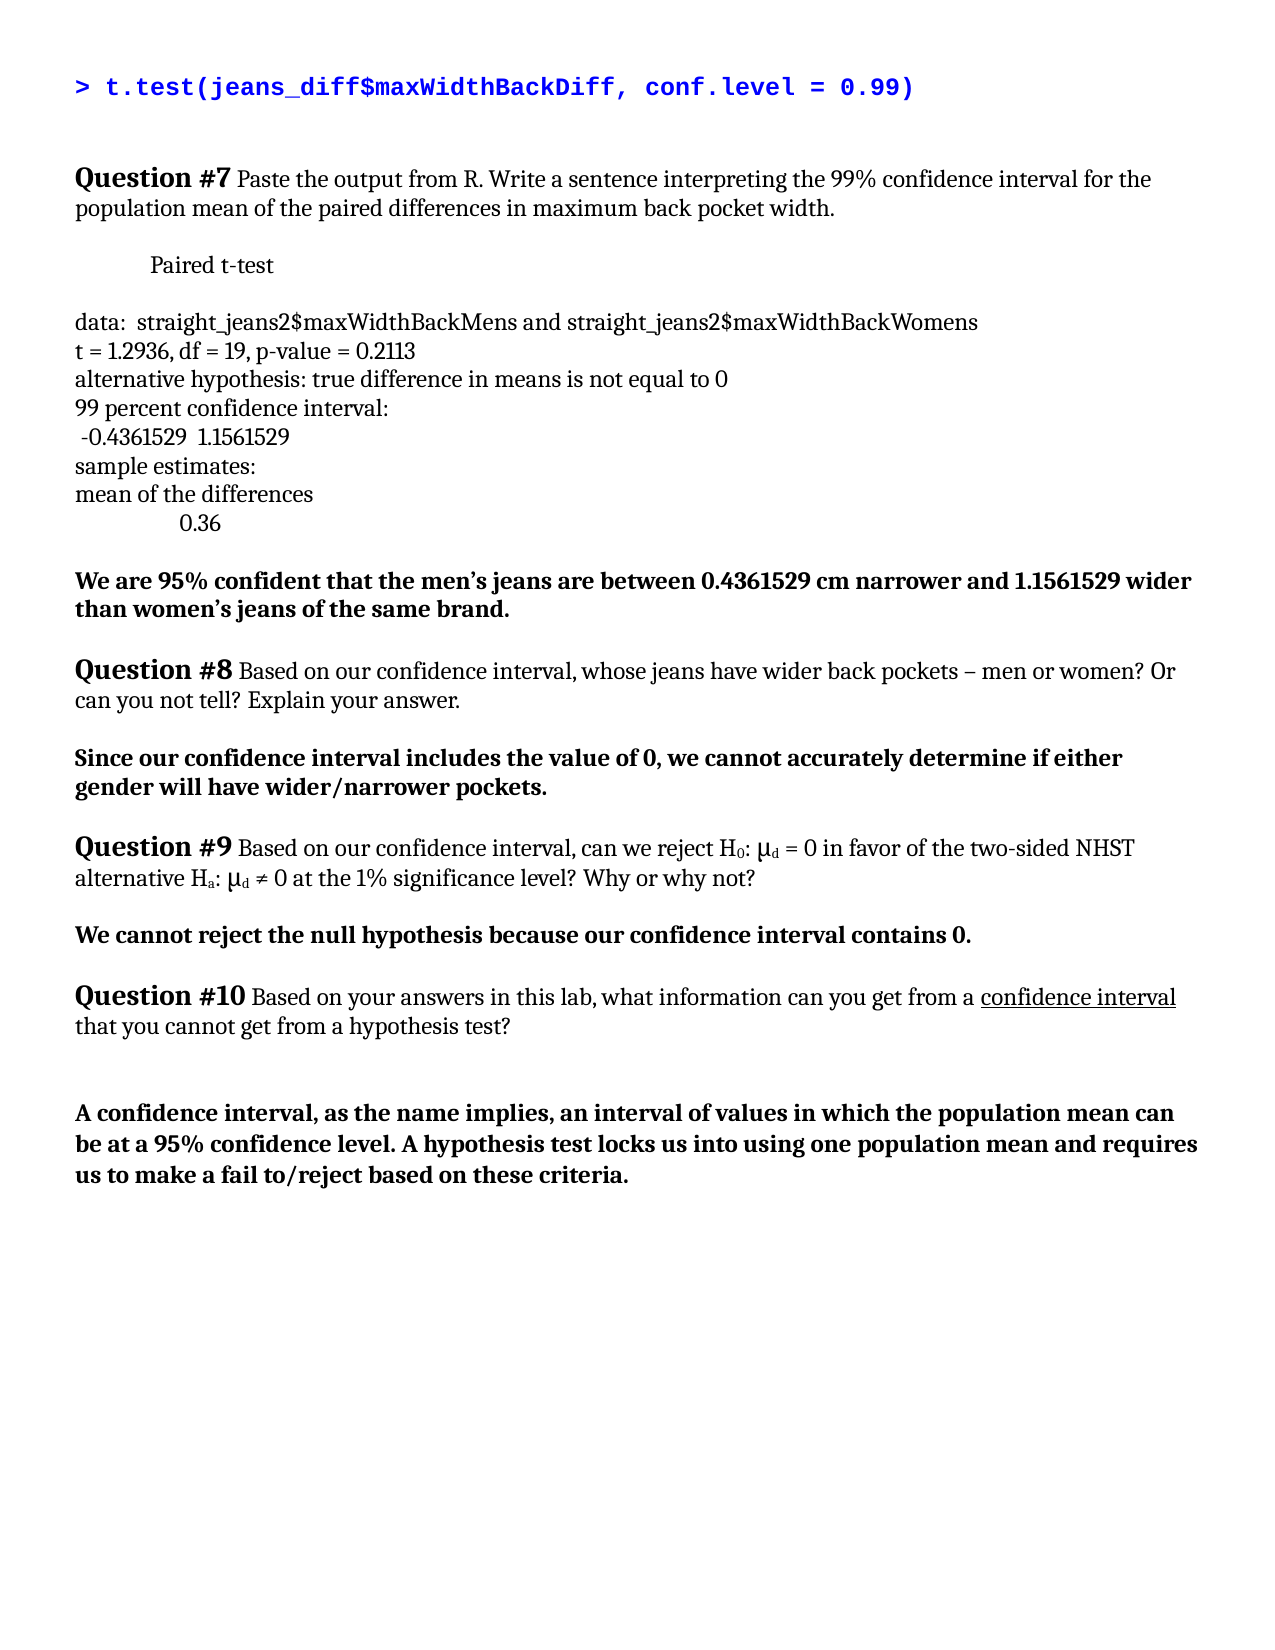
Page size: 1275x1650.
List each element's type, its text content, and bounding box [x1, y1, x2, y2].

text Question #10 Based on your answers in this lab, what information can you get from a confidence interval that you cannot get from a hypothesis test? [75, 979, 1200, 1041]
text Question #8 Based on our confidence interval, whose jeans have wider back pockets – men or women? Or can you not tell? Explain your answer. [75, 653, 1200, 715]
text sample estimates: [75, 452, 1200, 480]
text We cannot reject the null hypothesis because our confidence interval contains 0. [75, 921, 1200, 950]
text data: straight_jeans2$maxWidthBackMens and straight_jeans2$maxWidthBackWomens [75, 308, 1200, 337]
text We are 95% confident that the men’s jeans are between 0.4361529 cm narrower and 1.1561529 wider than women’s jeans of the same brand. [75, 567, 1200, 624]
text > t.test(jeans_diff$maxWidthBackDiff, conf.level = 0.99) [75, 75, 1200, 103]
text 99 percent confidence interval: [75, 394, 1200, 423]
text A confidence interval, as the name implies, an interval of values in which the population mean can be at a 95% confidence level. A hypothesis test locks us into using one population mean and requires us to make a fail to/reject based on these criteria. [75, 1098, 1200, 1189]
text Question #7 Paste the output from R. Write a sentence interpreting the 99% confidence interval for the population mean of the paired differences in maximum back pocket width. [75, 161, 1200, 223]
text alternative hypothesis: true difference in means is not equal to 0 [75, 365, 1200, 394]
text mean of the differences [75, 480, 1200, 509]
text 0.36 [75, 509, 1200, 538]
text Since our confidence interval includes the value of 0, we cannot accurately determine if either gender will have wider/narrower pockets. [75, 744, 1200, 801]
text t = 1.2936, df = 19, p-value = 0.2113 [75, 337, 1200, 365]
text Question #9 Based on our confidence interval, can we reject H0: μd = 0 in favor of the two-sided NHST alternative Ha: μd ≠ 0 at the 1% significance level? Why or why not? [75, 830, 1200, 892]
text -0.4361529 1.1561529 [75, 423, 1200, 452]
text Paired t-test [75, 251, 1200, 280]
